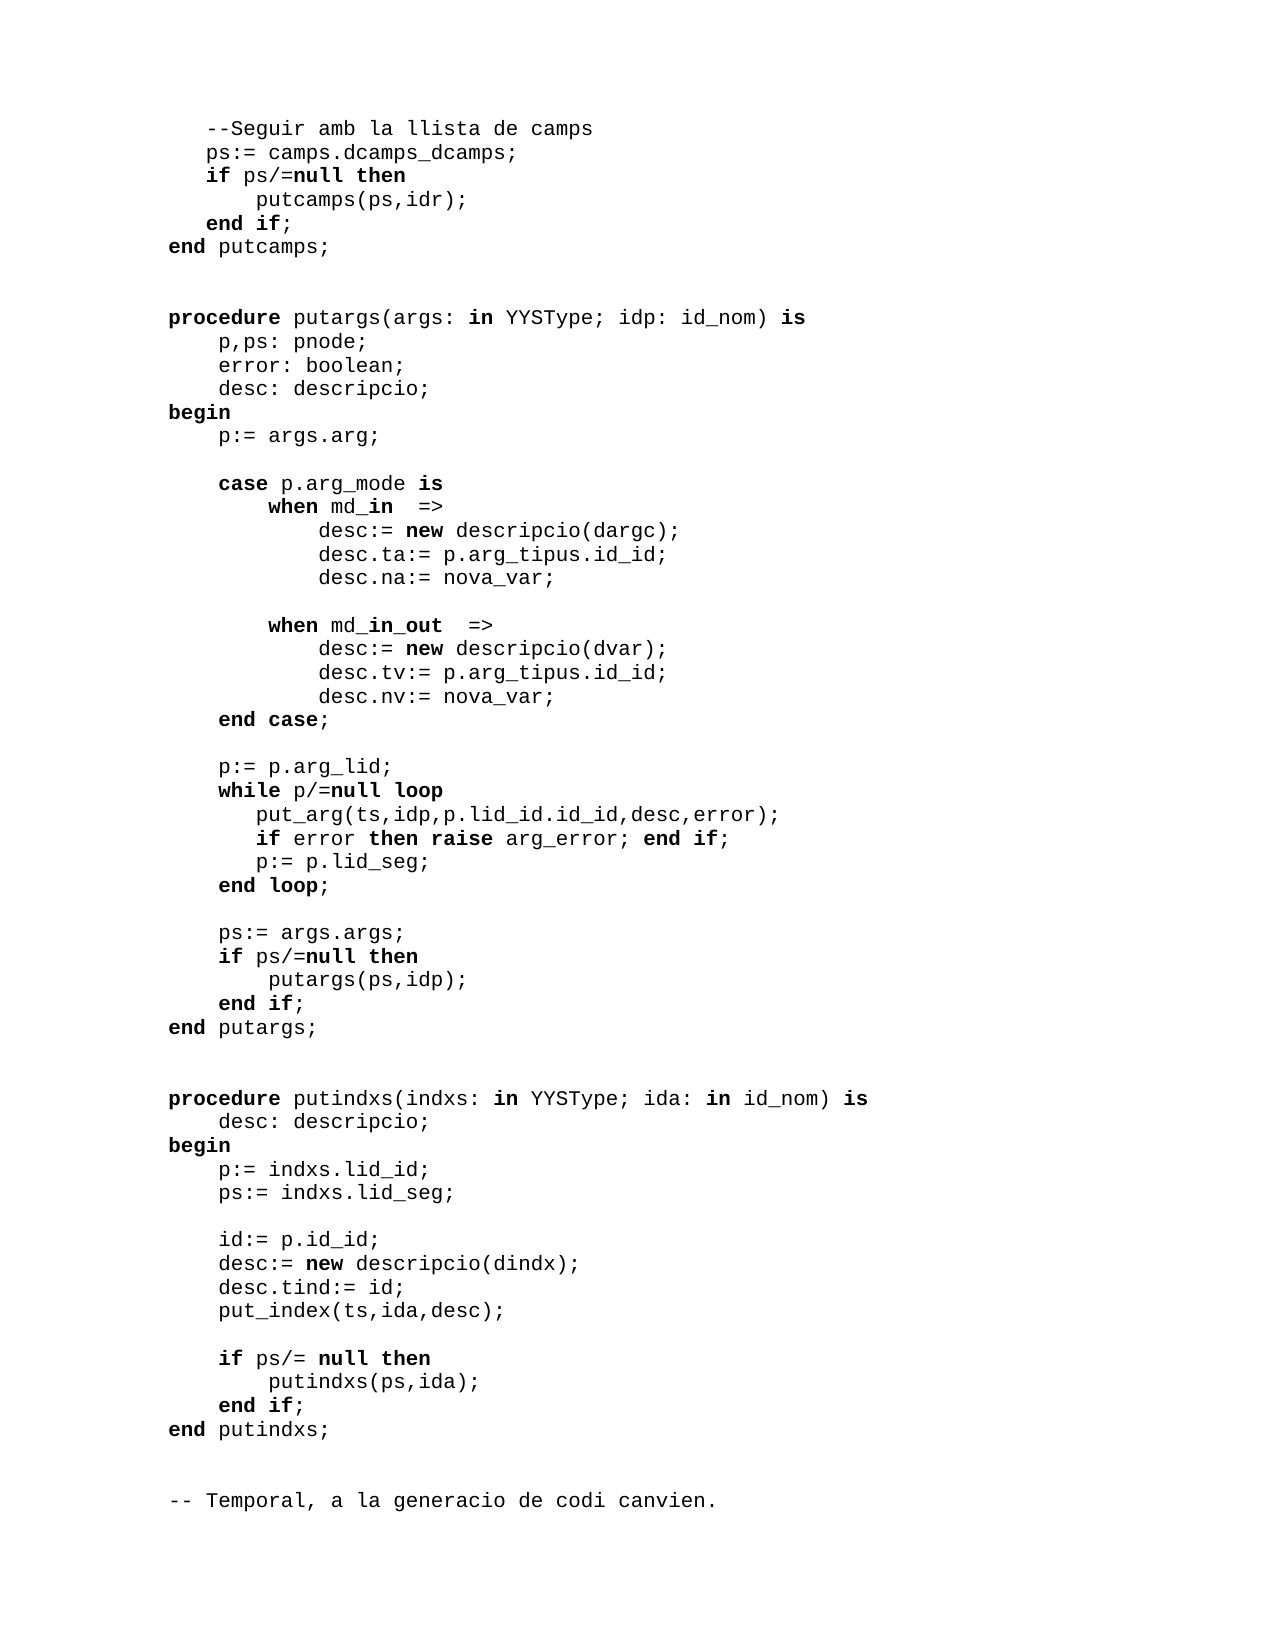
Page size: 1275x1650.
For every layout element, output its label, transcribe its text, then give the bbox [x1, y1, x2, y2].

text id:= p.id_id; [118, 1229, 1157, 1253]
text end loop; [118, 875, 1157, 898]
text desc.ta:= p.arg_tipus.id_id; [118, 544, 1157, 567]
text begin [118, 1135, 1157, 1158]
text if ps/=null then [118, 165, 1157, 189]
text -- Temporal, a la generacio de codi canvien. [118, 1489, 1157, 1513]
text ps:= args.args; [118, 922, 1157, 946]
text if ps/= null then [118, 1348, 1157, 1371]
text when md_in => [118, 496, 1157, 520]
text error: boolean; [118, 354, 1157, 378]
text while p/=null loop [118, 780, 1157, 804]
text case p.arg_mode is [118, 473, 1157, 496]
text if ps/=null then [118, 946, 1157, 969]
text when md_in_out => [118, 615, 1157, 638]
text end if; [118, 993, 1157, 1017]
text p:= p.arg_lid; [118, 757, 1157, 780]
text end putargs; [118, 1017, 1157, 1040]
text desc: descripcio; [118, 378, 1157, 402]
text desc.tv:= p.arg_tipus.id_id; [118, 662, 1157, 686]
text putindxs(ps,ida); [118, 1371, 1157, 1395]
text put_index(ts,ida,desc); [118, 1300, 1157, 1324]
text p:= args.arg; [118, 426, 1157, 449]
text desc:= new descripcio(dvar); [118, 638, 1157, 662]
text desc:= new descripcio(dargc); [118, 520, 1157, 544]
text p:= indxs.lid_id; [118, 1158, 1157, 1182]
text end if; [118, 1395, 1157, 1419]
text end case; [118, 709, 1157, 733]
text end putcamps; [118, 236, 1157, 260]
text --Seguir amb la llista de camps [118, 118, 1157, 142]
text desc:= new descripcio(dindx); [118, 1253, 1157, 1277]
text begin [118, 402, 1157, 426]
text end putindxs; [118, 1419, 1157, 1442]
text put_arg(ts,idp,p.lid_id.id_id,desc,error); [118, 804, 1157, 827]
text desc: descripcio; [118, 1111, 1157, 1135]
text putargs(ps,idp); [118, 969, 1157, 993]
text ps:= indxs.lid_seg; [118, 1182, 1157, 1206]
text desc.nv:= nova_var; [118, 686, 1157, 709]
text putcamps(ps,idr); [118, 189, 1157, 213]
text desc.na:= nova_var; [118, 567, 1157, 591]
text end if; [118, 213, 1157, 236]
text procedure putindxs(indxs: in YYSType; ida: in id_nom) is [118, 1088, 1157, 1111]
text desc.tind:= id; [118, 1277, 1157, 1300]
text p:= p.lid_seg; [118, 851, 1157, 875]
text procedure putargs(args: in YYSType; idp: id_nom) is [118, 307, 1157, 331]
text if error then raise arg_error; end if; [118, 827, 1157, 851]
text p,ps: pnode; [118, 331, 1157, 354]
text ps:= camps.dcamps_dcamps; [118, 142, 1157, 165]
